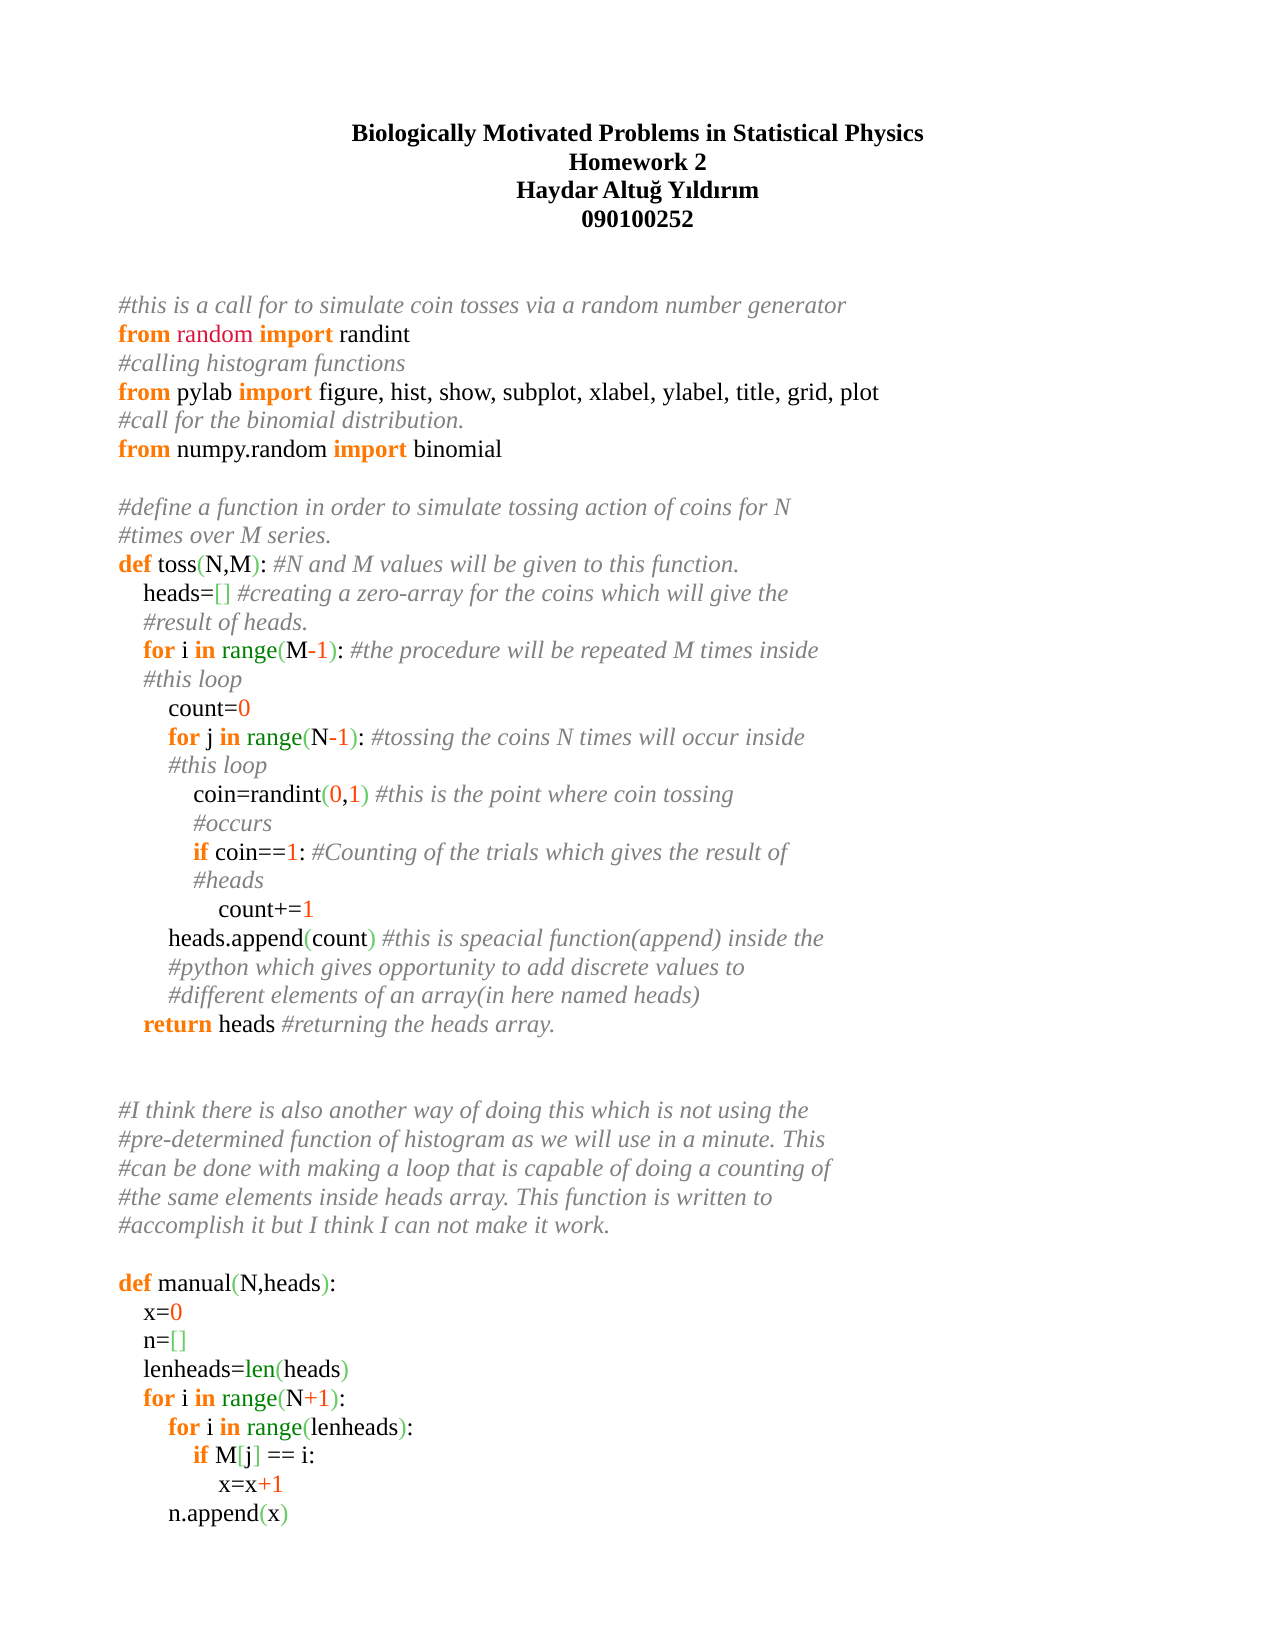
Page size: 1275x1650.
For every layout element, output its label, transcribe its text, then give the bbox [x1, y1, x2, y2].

text for i in range(M-1): #the procedure will be repeated M times inside [118, 636, 1157, 664]
text #pre-determined function of histogram as we will use in a minute. This [118, 1124, 1157, 1153]
text if coin==1: #Counting of the trials which gives the result of [118, 837, 1157, 866]
text x=0 [118, 1297, 1157, 1326]
text #calling histogram functions [118, 348, 1157, 377]
text #times over M series. [118, 521, 1157, 549]
text #this loop [118, 664, 1157, 693]
text Homework 2 [118, 147, 1157, 176]
text #call for the binomial distribution. [118, 406, 1157, 434]
text #accomplish it but I think I can not make it work. [118, 1211, 1157, 1239]
text #result of heads. [118, 607, 1157, 636]
text return heads #returning the heads array. [118, 1009, 1157, 1038]
text from random import randint [118, 319, 1157, 348]
text heads.append(count) #this is speacial function(append) inside the [118, 923, 1157, 952]
text def manual(N,heads): [118, 1268, 1157, 1297]
text #the same elements inside heads array. This function is written to [118, 1182, 1157, 1211]
text n=[] [118, 1326, 1157, 1354]
text if M[j] == i: [118, 1441, 1157, 1469]
text heads=[] #creating a zero-array for the coins which will give the [118, 578, 1157, 607]
text coin=randint(0,1) #this is the point where coin tossing [118, 779, 1157, 808]
text count=0 [118, 693, 1157, 722]
text Biologically Motivated Problems in Statistical Physics [118, 118, 1157, 147]
text #different elements of an array(in here named heads) [118, 981, 1157, 1009]
text Haydar Altuğ Yıldırım [118, 176, 1157, 204]
text #can be done with making a loop that is capable of doing a counting of [118, 1153, 1157, 1182]
text #define a function in order to simulate tossing action of coins for N [118, 492, 1157, 521]
text #I think there is also another way of doing this which is not using the [118, 1096, 1157, 1124]
text #this loop [118, 751, 1157, 779]
text for j in range(N-1): #tossing the coins N times will occur inside [118, 722, 1157, 751]
text from pylab import figure, hist, show, subplot, xlabel, ylabel, title, grid, plot [118, 377, 1157, 406]
text count+=1 [118, 894, 1157, 923]
text for i in range(N+1): [118, 1383, 1157, 1412]
text x=x+1 [118, 1469, 1157, 1498]
text 090100252 [118, 204, 1157, 233]
text for i in range(lenheads): [118, 1412, 1157, 1441]
text #python which gives opportunity to add discrete values to [118, 952, 1157, 981]
text #heads [118, 866, 1157, 894]
text #occurs [118, 808, 1157, 837]
text lenheads=len(heads) [118, 1354, 1157, 1383]
text from numpy.random import binomial [118, 434, 1157, 463]
text #this is a call for to simulate coin tosses via a random number generator [118, 291, 1157, 319]
text n.append(x) [118, 1498, 1157, 1527]
text def toss(N,M): #N and M values will be given to this function. [118, 549, 1157, 578]
